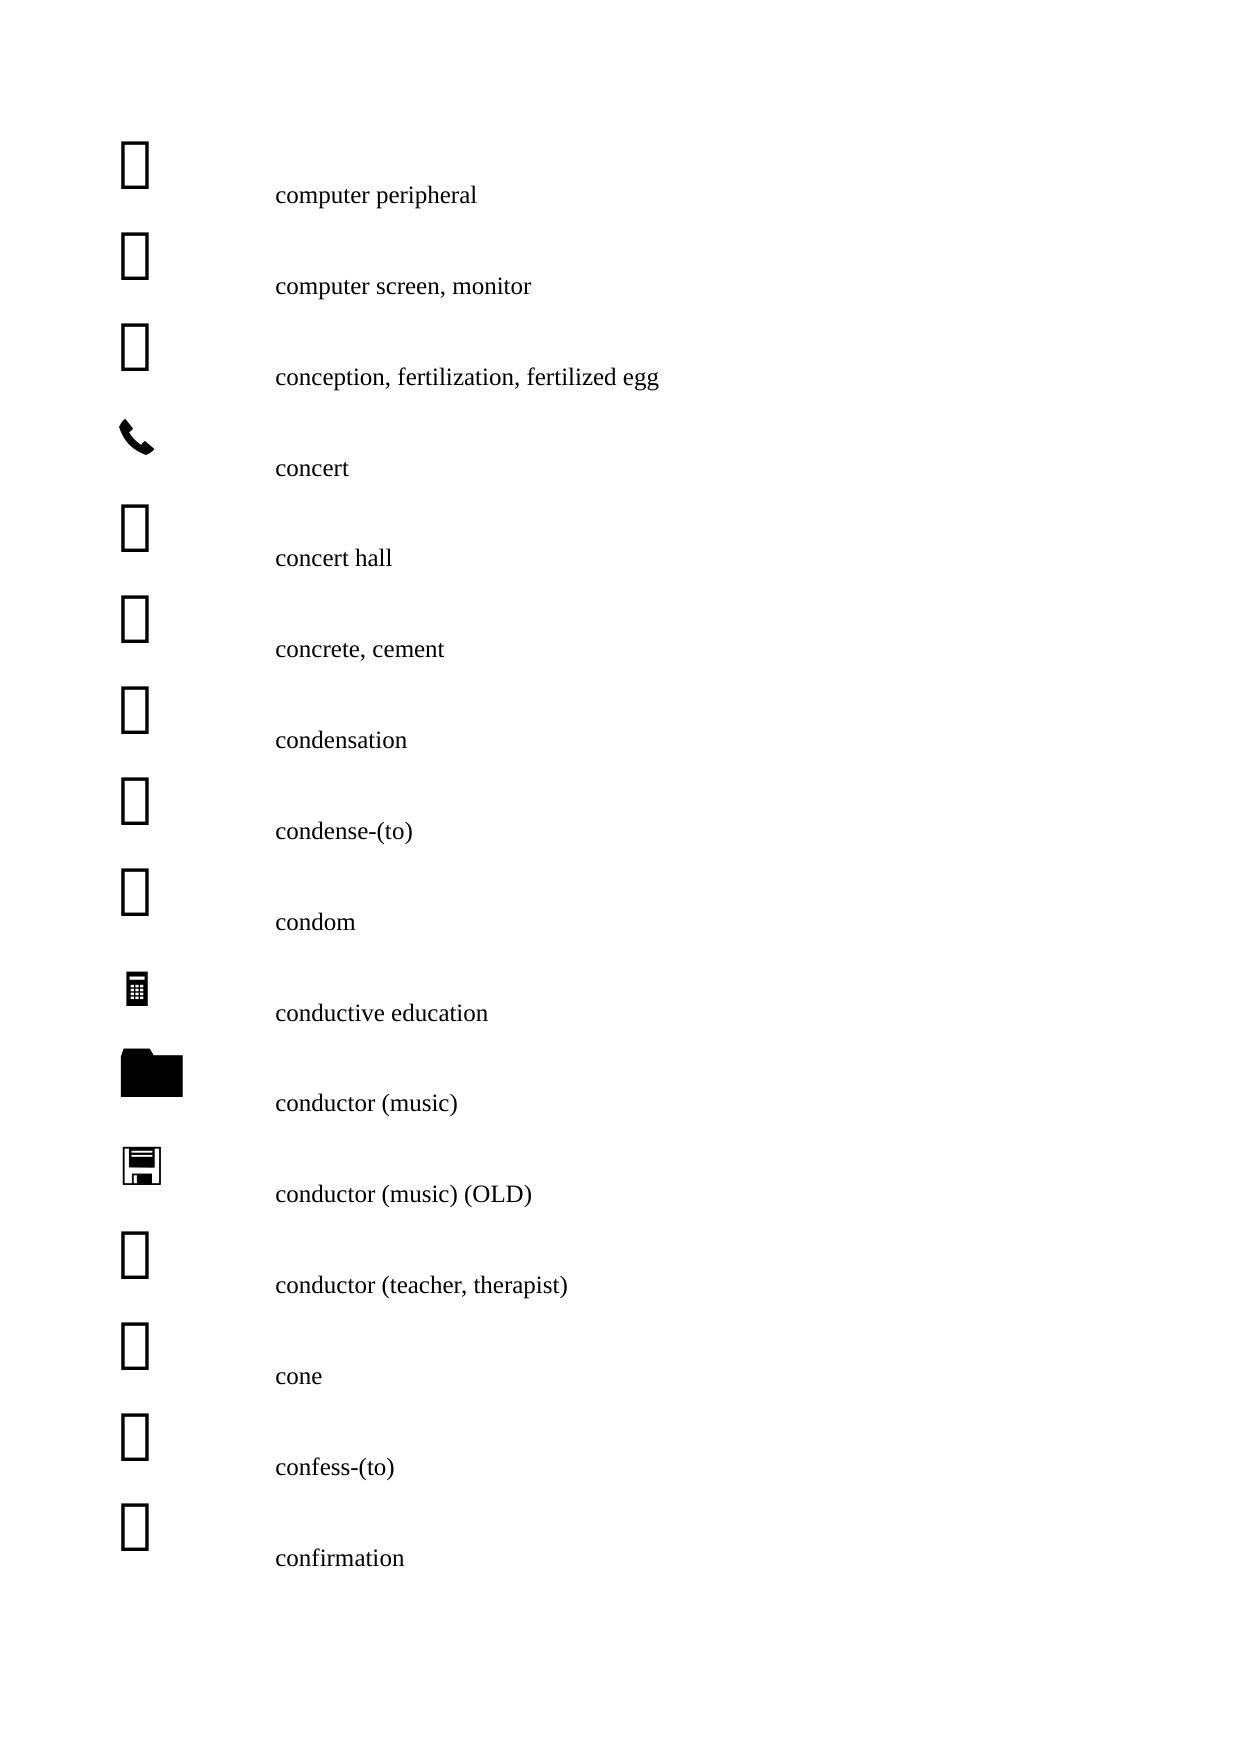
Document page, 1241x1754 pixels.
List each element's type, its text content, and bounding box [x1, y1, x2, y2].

table_cell  [115, 663, 275, 754]
table_cell  [115, 845, 275, 936]
table_cell concert hall [275, 481, 949, 572]
table_cell cone [275, 1299, 949, 1390]
table_cell  [115, 1299, 275, 1390]
table_cell  [115, 1390, 275, 1481]
table_cell  [115, 209, 275, 300]
table_cell concrete, cement [275, 572, 949, 663]
table_cell  [115, 1026, 275, 1117]
table_cell conductor (teacher, therapist) [275, 1208, 949, 1299]
table_cell  [115, 572, 275, 663]
table_cell conductor (music) (OLD) [275, 1117, 949, 1208]
table_cell condom [275, 845, 949, 936]
table_cell  [115, 1481, 275, 1571]
table_cell conductive education [275, 936, 949, 1026]
table_cell  [115, 391, 275, 481]
table_cell  [115, 481, 275, 572]
table_cell  [115, 1117, 275, 1208]
table_cell conception, fertilization, fertilized egg [275, 300, 949, 391]
table_cell concert [275, 391, 949, 481]
table_cell conductor (music) [275, 1026, 949, 1117]
table_cell condense-(to) [275, 754, 949, 845]
table_cell  [115, 118, 275, 209]
table_cell  [115, 1208, 275, 1299]
table_cell  [115, 936, 275, 1026]
table_cell  [115, 300, 275, 391]
table_cell confess-(to) [275, 1390, 949, 1481]
table_cell condensation [275, 663, 949, 754]
table_cell computer peripheral [275, 118, 949, 209]
table_cell computer screen, monitor [275, 209, 949, 300]
table_cell  [115, 754, 275, 845]
table_cell confirmation [275, 1481, 949, 1571]
